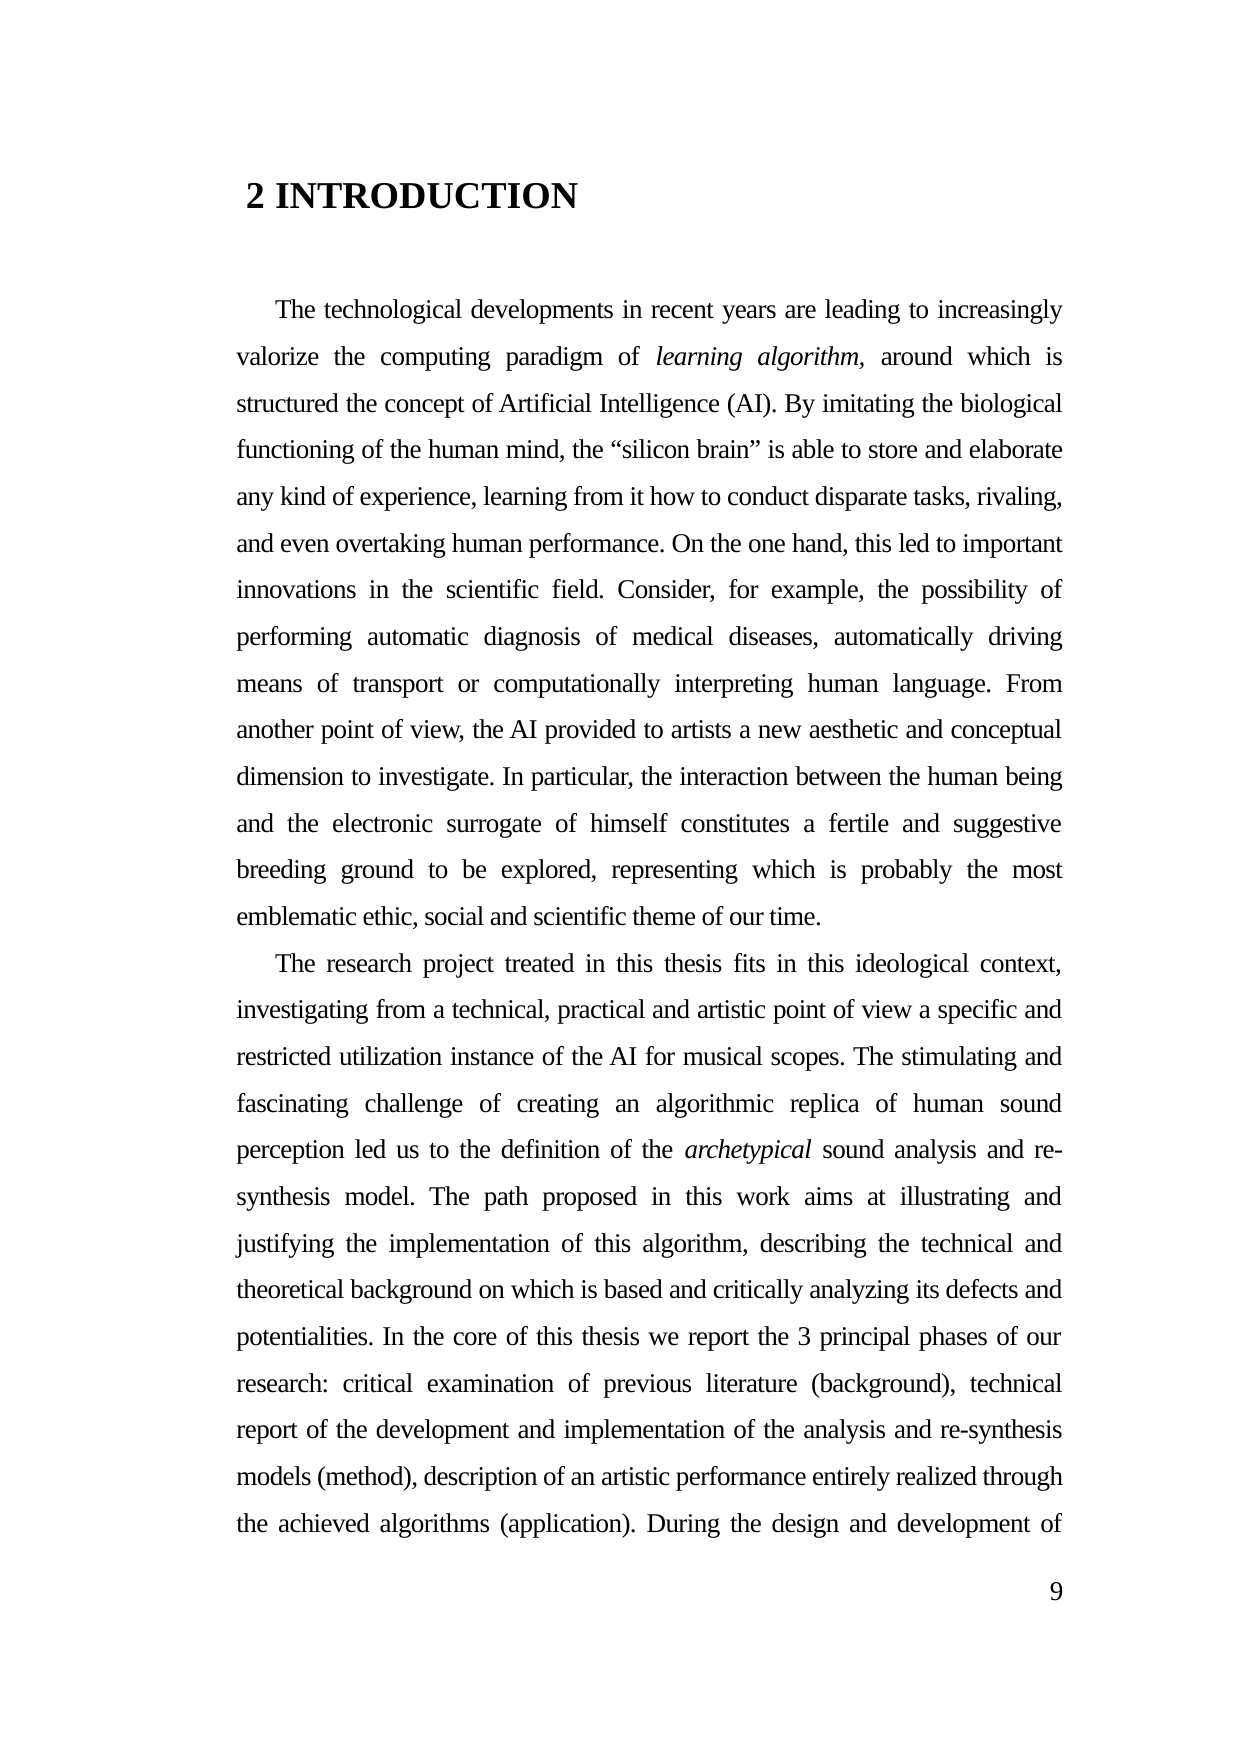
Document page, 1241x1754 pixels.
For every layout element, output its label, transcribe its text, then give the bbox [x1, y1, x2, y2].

subtitle INTRODUCTION [236, 173, 1063, 216]
text The technological developments in recent years are leading to increasingly valorize the computing paradigm of learning algorithm, around which is structured the concept of Artificial Intelligence (AI). By imitating the biological functioning of the human mind, the “silicon brain” is able to store and elaborate any kind of experience, learning from it how to conduct disparate tasks, rivaling, and even overtaking human performance. On the one hand, this led to important innovations in the scientific field. Consider, for example, the possibility of performing automatic diagnosis of medical diseases, automatically driving means of transport or computationally interpreting human language. From another point of view, the AI provided to artists a new aesthetic and conceptual dimension to investigate. In particular, the interaction between the human being and the electronic surrogate of himself constitutes a fertile and suggestive breeding ground to be explored, representing which is probably the most emblematic ethic, social and scientific theme of our time. [236, 294, 1063, 931]
text The research project treated in this thesis fits in this ideological context, investigating from a technical, practical and artistic point of view a specific and restricted utilization instance of the AI for musical scopes. The stimulating and fascinating challenge of creating an algorithmic replica of human sound perception led us to the definition of the archetypical sound analysis and re-synthesis model. The path proposed in this work aims at illustrating and justifying the implementation of this algorithm, describing the technical and theoretical background on which is based and critically analyzing its defects and potentialities. In the core of this thesis we report the 3 principal phases of our research: critical examination of previous literature (background), technical report of the development and implementation of the analysis and re-synthesis models (method), description of an artistic performance entirely realized through the achieved algorithms (application). During the design and development of [236, 947, 1063, 1538]
